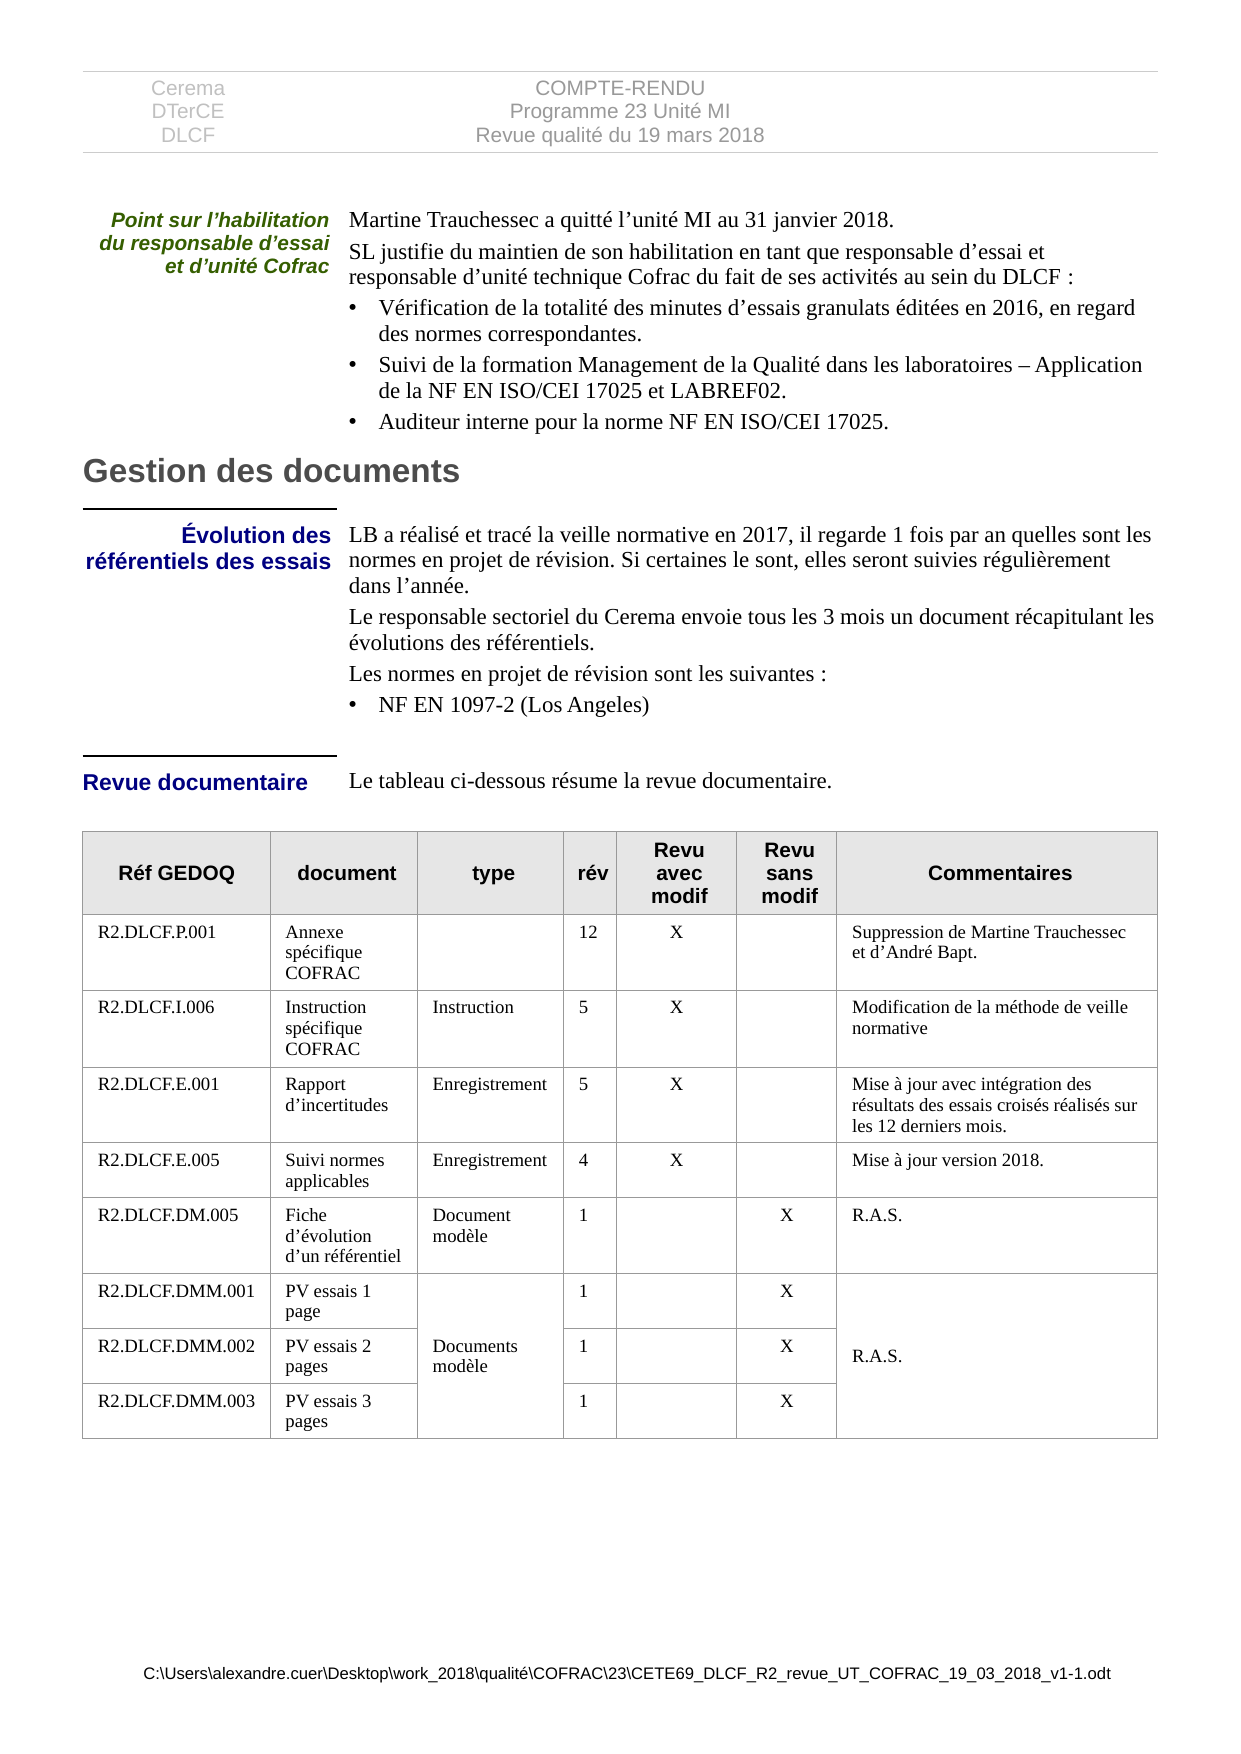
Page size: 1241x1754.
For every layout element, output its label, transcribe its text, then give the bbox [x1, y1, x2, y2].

table_cell R2.DLCF.P.001 [83, 915, 270, 990]
table_cell Annexe spécifique COFRAC [271, 915, 417, 990]
table_cell Suivi normes applicables [271, 1143, 417, 1197]
table_header Commentaires [837, 832, 1157, 914]
table_cell PV essais 1 page [271, 1274, 417, 1328]
table_cell 5 [564, 1068, 616, 1142]
table_cell 1 [564, 1329, 616, 1383]
table_cell R2.DLCF.DMM.001 [83, 1274, 270, 1328]
table_cell Fiche d’évolution d’un référentiel [271, 1198, 417, 1273]
table_cell X [737, 1198, 836, 1273]
table_cell 1 [564, 1198, 616, 1273]
table_cell Mise à jour avec intégration des résultats des essais croisés réalisés sur les 12 derniers mois. [837, 1068, 1157, 1142]
table_cell [418, 915, 563, 990]
table_cell X [617, 1068, 736, 1142]
table_header Point sur l’habilitation du responsable d’essai et d’unité Cofrac [83, 196, 337, 440]
subtitle Gestion des documents [83, 452, 1157, 490]
table_header Revu avec modif [617, 832, 736, 914]
table_cell [617, 1198, 736, 1273]
table_cell Document modèle [418, 1198, 563, 1273]
table_header Évolution des référentiels des essais [83, 510, 337, 723]
table_cell Mise à jour version 2018. [837, 1143, 1157, 1197]
table_header LB a réalisé et tracé la veille normative en 2017, il regarde 1 fois par an quelles sont les normes en projet de révision. Si certaines le sont, elles seront suivies régulièrement dans l’année. Le responsable sectoriel du Cerema envoie tous les 3 mois un document récapitulant les évolutions des référentiels. Les normes en projet de révision sont les suivantes : NF EN 1097-2 (Los Angeles) [337, 508, 1157, 723]
table_cell Suppression de Martine Trauchessec et d’André Bapt. [837, 915, 1157, 990]
table_cell R2.DLCF.DM.005 [83, 1198, 270, 1273]
table_cell Enregistrement [418, 1143, 563, 1197]
table_cell X [617, 991, 736, 1067]
table_cell R2.DLCF.DMM.003 [83, 1384, 270, 1438]
table_cell R.A.S. [837, 1274, 1157, 1438]
table_cell Modification de la méthode de veille normative [837, 991, 1157, 1067]
table_cell [737, 915, 836, 990]
table_cell [737, 991, 836, 1067]
table_cell Enregistrement [418, 1068, 563, 1142]
table_cell 4 [564, 1143, 616, 1197]
table_cell 1 [564, 1384, 616, 1438]
table_cell 12 [564, 915, 616, 990]
table_cell X [737, 1329, 836, 1383]
table_cell R2.DLCF.E.001 [83, 1068, 270, 1142]
table_header Martine Trauchessec a quitté l’unité MI au 31 janvier 2018. SL justifie du maintien de son habilitation en tant que responsable d’essai et responsable d’unité technique Cofrac du fait de ses activités au sein du DLCF : Vérification de la totalité des minutes d’essais granulats éditées en 2016, en regard des normes correspondantes. Suivi de la formation Management de la Qualité dans les laboratoires – Application de la NF EN ISO/CEI 17025 et LABREF02. Auditeur interne pour la norme NF EN ISO/CEI 17025. [337, 196, 1157, 440]
table_cell [617, 1274, 736, 1328]
table_cell Documents modèle [418, 1274, 563, 1438]
table_cell Instruction spécifique COFRAC [271, 991, 417, 1067]
table_header Revu sans modif [737, 832, 836, 914]
table_cell X [617, 915, 736, 990]
table_cell X [737, 1274, 836, 1328]
table_cell Instruction [418, 991, 563, 1067]
table_header type [418, 832, 563, 914]
table_cell 1 [564, 1274, 616, 1328]
table_header Réf GEDOQ [83, 832, 270, 914]
table_header Le tableau ci-dessous résume la revue documentaire. [337, 755, 1157, 831]
table_cell [737, 1143, 836, 1197]
table_header rév [564, 832, 616, 914]
table_cell X [737, 1384, 836, 1438]
table_cell 5 [564, 991, 616, 1067]
table_cell R.A.S. [837, 1198, 1157, 1273]
table_cell PV essais 2 pages [271, 1329, 417, 1383]
table_cell [617, 1384, 736, 1438]
table_header Revue documentaire [83, 757, 337, 831]
table_cell X [617, 1143, 736, 1197]
table_cell R2.DLCF.I.006 [83, 991, 270, 1067]
table_cell PV essais 3 pages [271, 1384, 417, 1438]
table_cell [737, 1068, 836, 1142]
table_cell Rapport d’incertitudes [271, 1068, 417, 1142]
table_cell R2.DLCF.E.005 [83, 1143, 270, 1197]
table_cell R2.DLCF.DMM.002 [83, 1329, 270, 1383]
table_header document [271, 832, 417, 914]
table_cell [617, 1329, 736, 1383]
